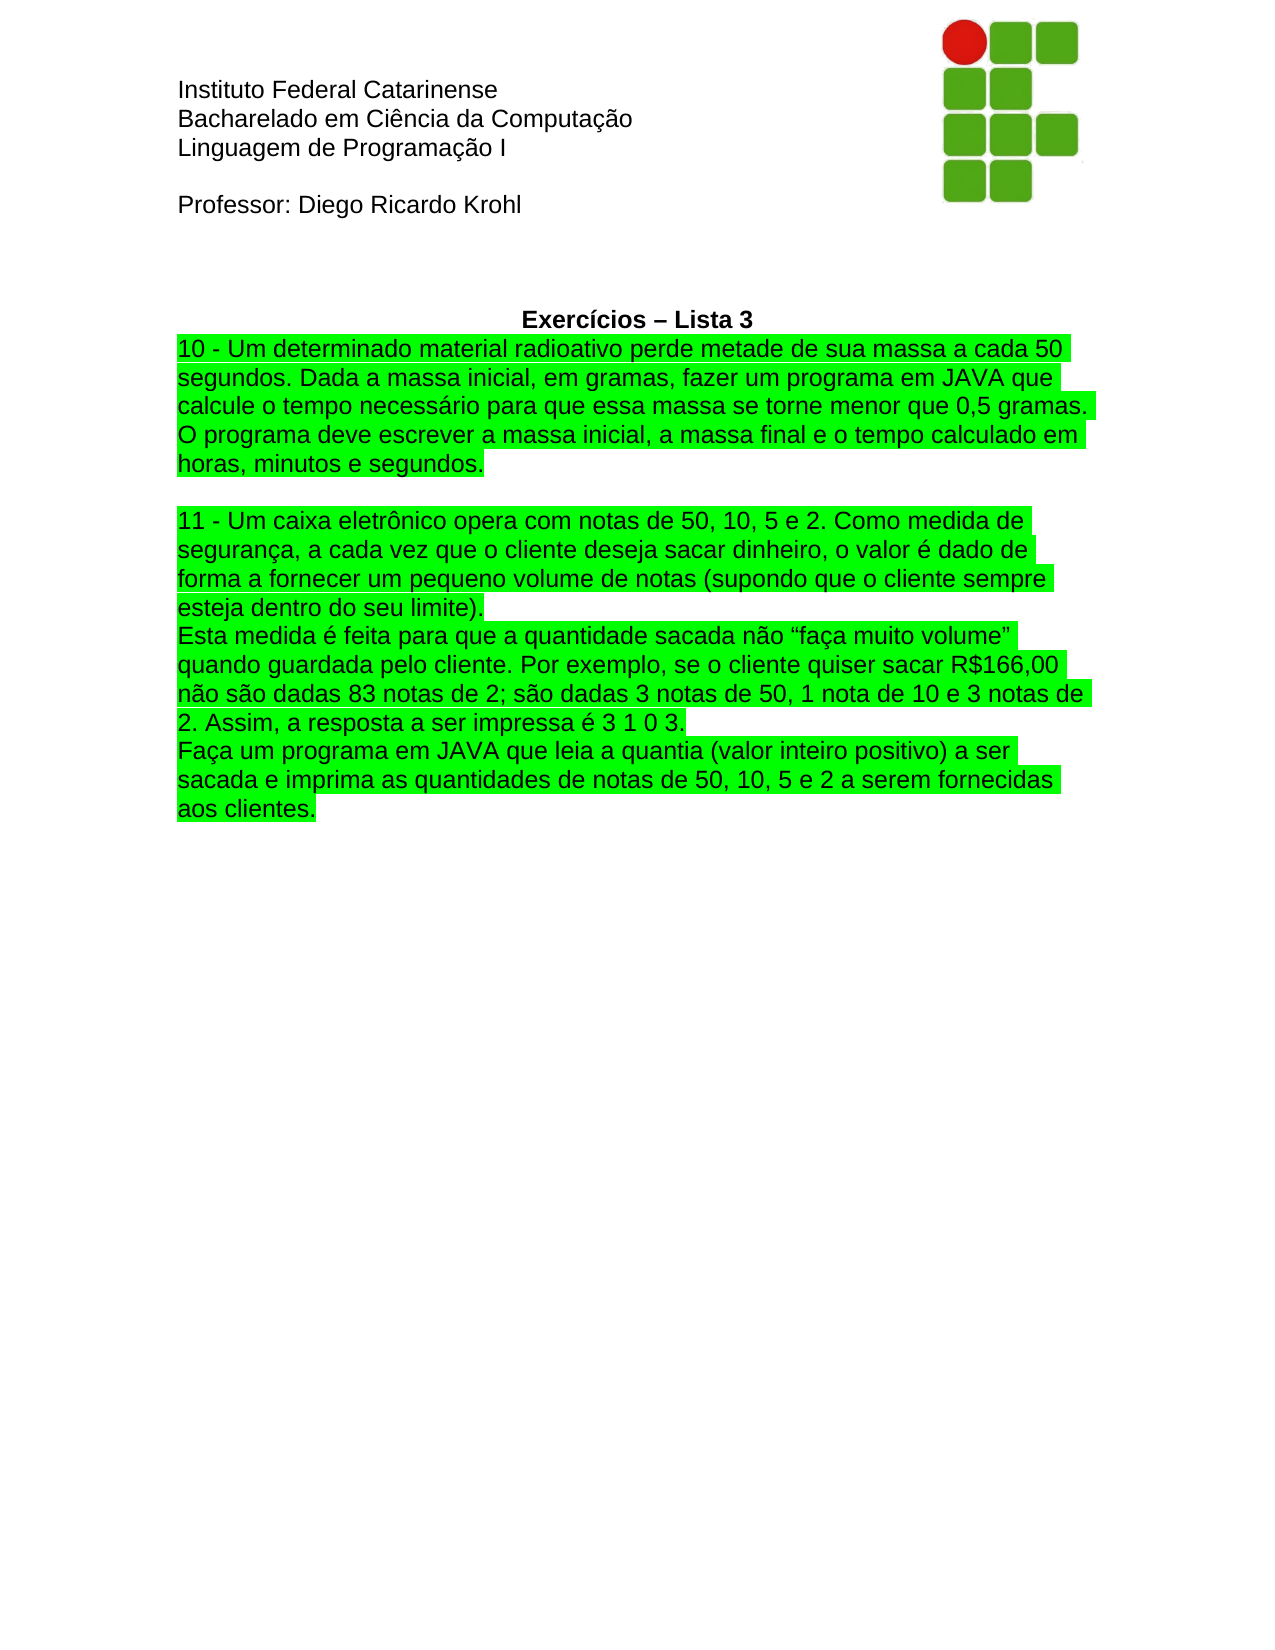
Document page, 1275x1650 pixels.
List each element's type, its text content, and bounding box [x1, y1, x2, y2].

text Faça um programa em JAVA que leia a quantia (valor inteiro positivo) a ser sacada e imprima as quantidades de notas de 50, 10, 5 e 2 a serem fornecidas aos clientes. [177, 736, 1098, 822]
text 11 - Um caixa eletrônico opera com notas de 50, 10, 5 e 2. Como medida de segurança, a cada vez que o cliente deseja sacar dinheiro, o valor é dado de forma a fornecer um pequeno volume de notas (supondo que o cliente sempre esteja dentro do seu limite). [177, 506, 1098, 621]
text Esta medida é feita para que a quantidade sacada não “faça muito volume” quando guardada pelo cliente. Por exemplo, se o cliente quiser sacar R$166,00 não são dadas 83 notas de 2; são dadas 3 notas de 50, 1 nota de 10 e 3 notas de [177, 621, 1098, 707]
text 10 - Um determinado material radioativo perde metade de sua massa a cada 50 segundos. Dada a massa inicial, em gramas, fazer um programa em JAVA que calcule o tempo necessário para que essa massa se torne menor que 0,5 gramas. O programa deve escrever a massa inicial, a massa final e o tempo calculado em horas, minutos e segundos. [177, 334, 1098, 477]
text 2. Assim, a resposta a ser impressa é 3 1 0 3. [177, 707, 1098, 736]
